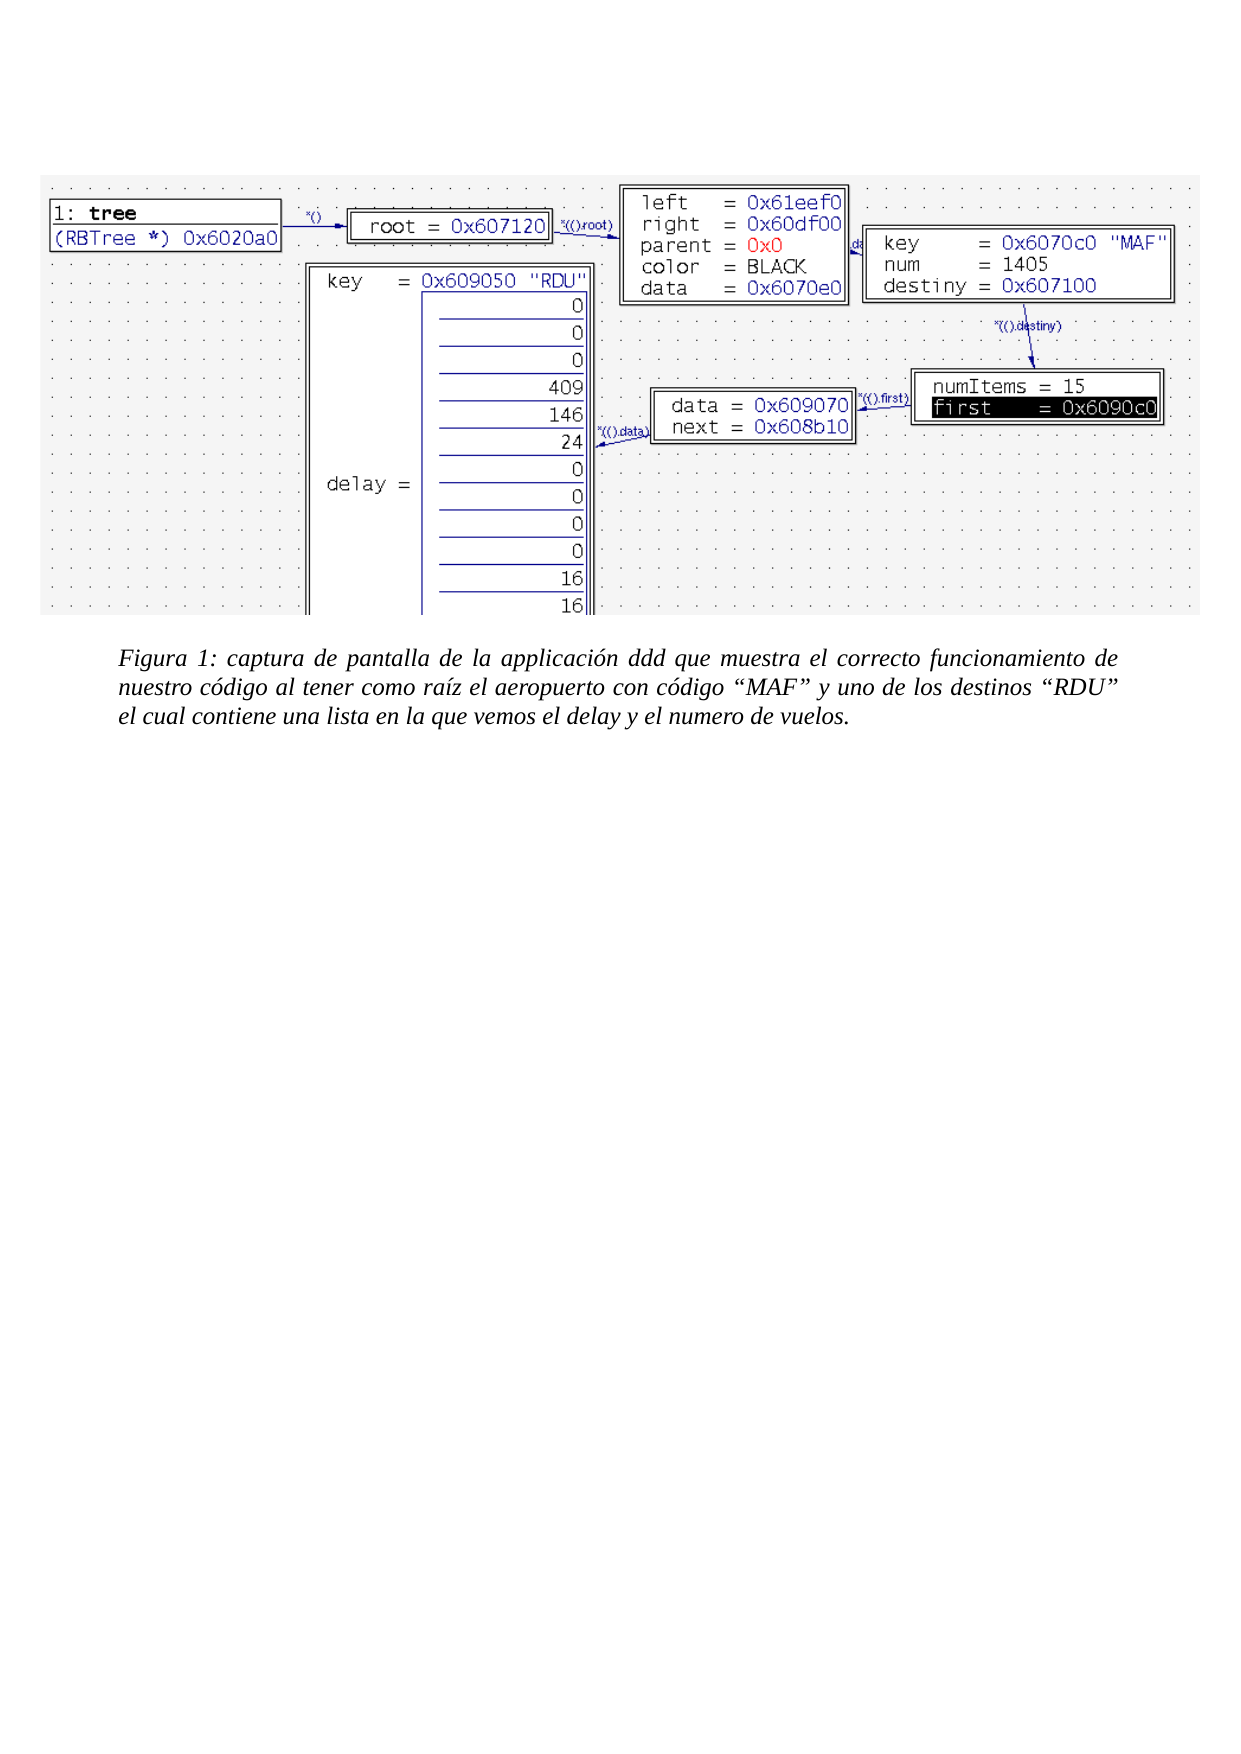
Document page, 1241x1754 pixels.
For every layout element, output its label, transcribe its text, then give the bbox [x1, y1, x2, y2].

picture [40, 175, 1200, 615]
text Figura 1: captura de pantalla de la applicación ddd que muestra el correcto funcionamiento de nuestro código al tener como raíz el aeropuerto con código “MAF” y uno de los destinos “RDU” el cual contiene una lista en la que vemos el delay y el numero de vuelos. [118, 643, 1122, 729]
